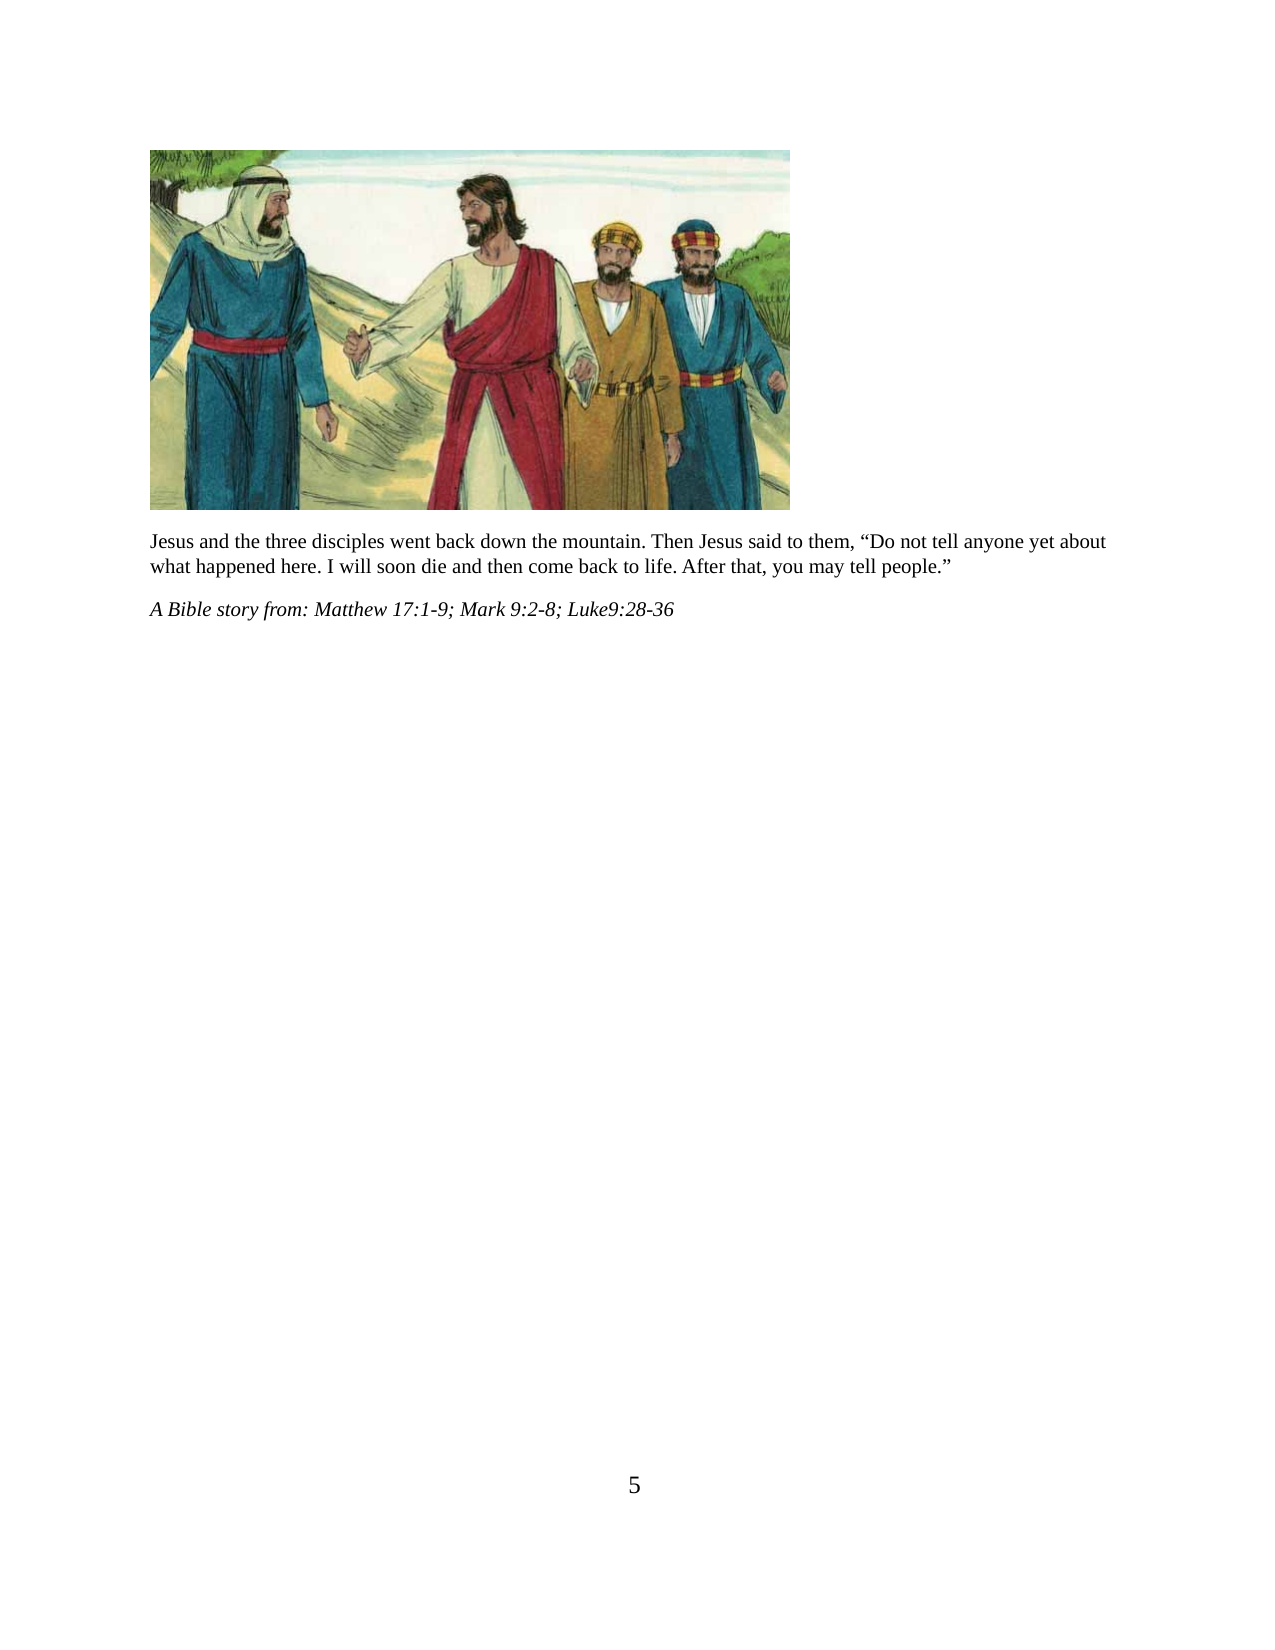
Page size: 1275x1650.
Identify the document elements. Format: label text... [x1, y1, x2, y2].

text Jesus and the three disciples went back down the mountain. Then Jesus said to them, “Do not tell anyone yet about what happened here. I will soon die and then come back to life. After that, you may tell people.” [150, 529, 1125, 578]
picture [150, 150, 790, 510]
text A Bible story from: Matthew 17:1-9; Mark 9:2-8; Luke9:28-36 [150, 597, 1125, 621]
